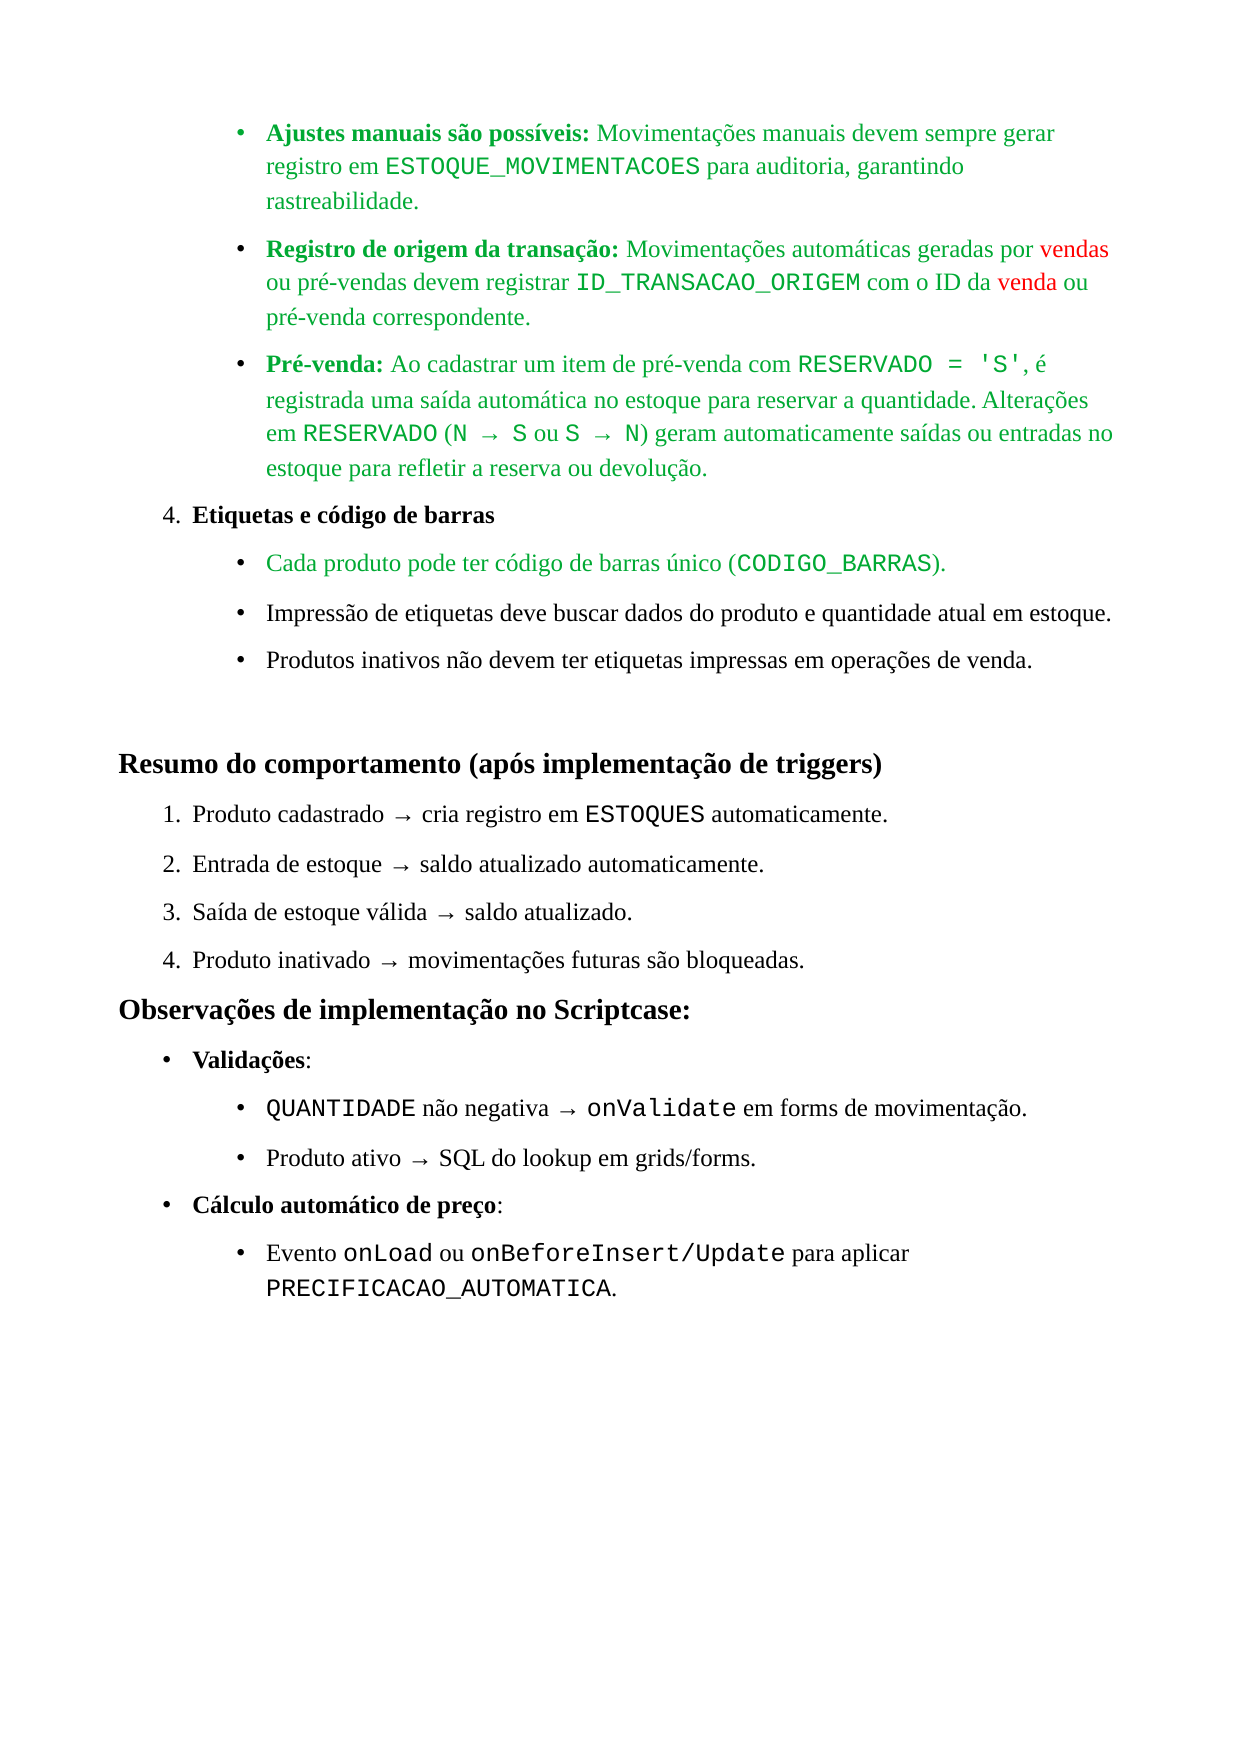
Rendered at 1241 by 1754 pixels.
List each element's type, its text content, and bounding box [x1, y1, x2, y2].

subtitle Resumo do comportamento (após implementação de triggers) [118, 746, 1122, 780]
list Produto cadastrado → cria registro em ESTOQUES automaticamente. [162, 799, 1122, 830]
list Etiquetas e código de barras [162, 500, 1122, 529]
list Validações: [162, 1045, 1122, 1074]
list Pré-venda: Ao cadastrar um item de pré-venda com RESERVADO = 'S', é registrada uma saída automática no estoque para reservar a quantidade. Alterações em RESERVADO (N → S ou S → N) geram automaticamente saídas ou entradas no estoque para refletir a reserva ou devolução. [236, 349, 1122, 482]
list Cálculo automático de preço: [162, 1191, 1122, 1219]
list Cada produto pode ter código de barras único (CODIGO_BARRAS). [236, 548, 1122, 579]
list Impressão de etiquetas deve buscar dados do produto e quantidade atual em estoque. [236, 598, 1122, 627]
list Saída de estoque válida → saldo atualizado. [162, 897, 1122, 926]
list Evento onLoad ou onBeforeInsert/Update para aplicar PRECIFICACAO_AUTOMATICA. [236, 1238, 1122, 1304]
list Ajustes manuais são possíveis: Movimentações manuais devem sempre gerar registro em ESTOQUE_MOVIMENTACOES para auditoria, garantindo rastreabilidade. [236, 118, 1122, 215]
list Produto ativo → SQL do lookup em grids/forms. [236, 1143, 1122, 1172]
list QUANTIDADE não negativa → onValidate em forms de movimentação. [236, 1093, 1122, 1124]
list Registro de origem da transação: Movimentações automáticas geradas por vendas ou pré-vendas devem registrar ID_TRANSACAO_ORIGEM com o ID da venda ou pré-venda correspondente. [236, 234, 1122, 331]
list Entrada de estoque → saldo atualizado automaticamente. [162, 849, 1122, 878]
list Produto inativado → movimentações futuras são bloqueadas. [162, 945, 1122, 973]
subtitle Observações de implementação no Scriptcase: [118, 992, 1122, 1026]
list Produtos inativos não devem ter etiquetas impressas em operações de venda. [236, 646, 1122, 674]
